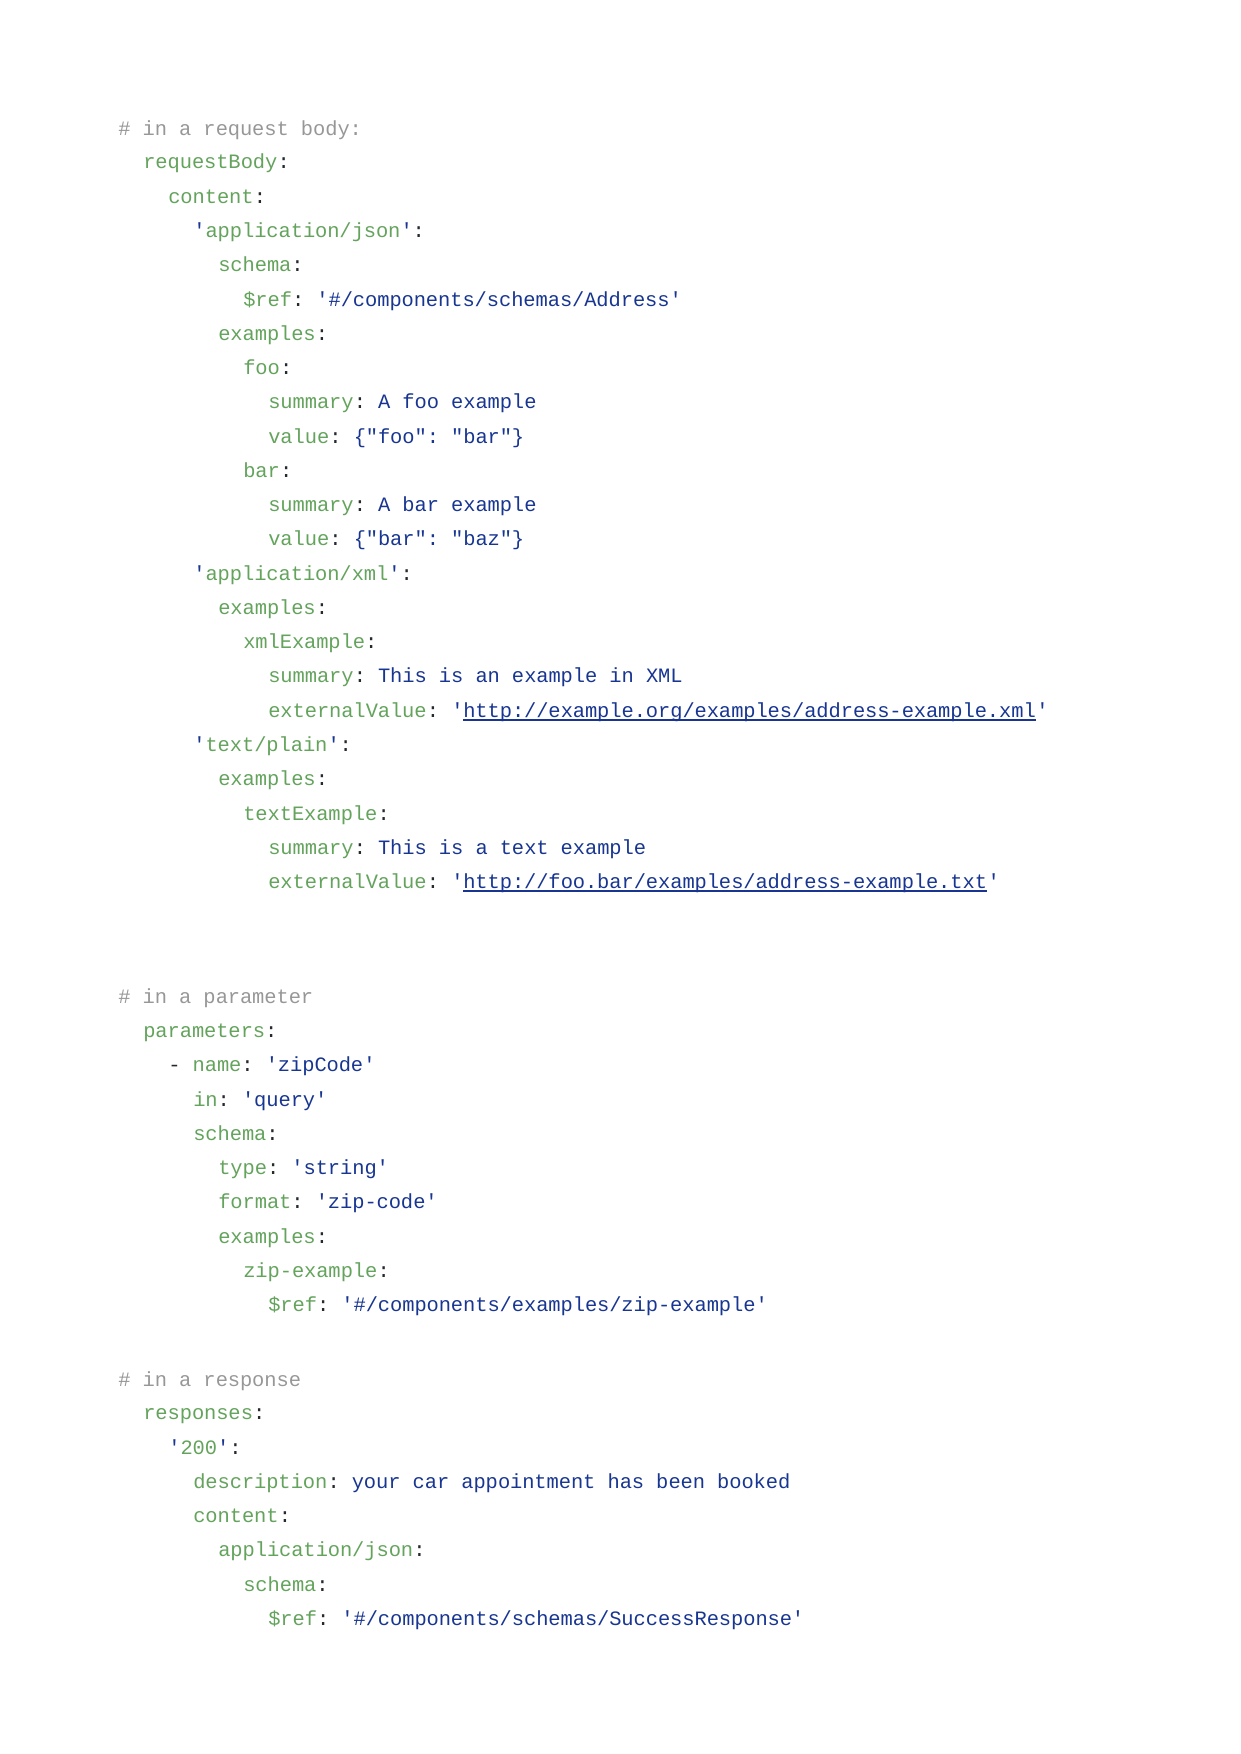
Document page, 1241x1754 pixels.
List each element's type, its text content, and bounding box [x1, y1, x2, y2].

text value: {"foo": "bar"} [118, 426, 1122, 449]
text summary: A foo example [118, 391, 1122, 415]
text responses: [118, 1402, 1122, 1426]
text in: 'query' [118, 1088, 1122, 1112]
text description: your car appointment has been booked [118, 1471, 1122, 1494]
text summary: This is a text example [118, 837, 1122, 861]
text $ref: '#/components/examples/zip-example' [118, 1294, 1122, 1318]
text summary: This is an example in XML [118, 666, 1122, 689]
text examples: [118, 597, 1122, 621]
text textExample: [118, 803, 1122, 826]
text # in a request body: [118, 118, 1122, 141]
text $ref: '#/components/schemas/Address' [118, 288, 1122, 312]
text examples: [118, 1226, 1122, 1249]
text type: 'string' [118, 1157, 1122, 1181]
text 'application/xml': [118, 563, 1122, 586]
text xmlExample: [118, 631, 1122, 655]
text schema: [118, 1574, 1122, 1597]
text format: 'zip-code' [118, 1191, 1122, 1215]
text examples: [118, 768, 1122, 792]
text requestBody: [118, 151, 1122, 175]
text foo: [118, 357, 1122, 381]
text # in a response [118, 1369, 1122, 1392]
text 'text/plain': [118, 734, 1122, 758]
text externalValue: 'http://foo.bar/examples/address-example.txt' [118, 871, 1122, 895]
text - name: 'zipCode' [118, 1054, 1122, 1078]
text examples: [118, 323, 1122, 346]
text value: {"bar": "baz"} [118, 528, 1122, 552]
text zip-example: [118, 1260, 1122, 1283]
text externalValue: 'http://example.org/examples/address-example.xml' [118, 700, 1122, 723]
text content: [118, 186, 1122, 209]
text summary: A bar example [118, 494, 1122, 518]
text $ref: '#/components/schemas/SuccessResponse' [118, 1608, 1122, 1632]
text content: [118, 1505, 1122, 1529]
text '200': [118, 1437, 1122, 1460]
text schema: [118, 254, 1122, 278]
text parameters: [118, 1020, 1122, 1044]
text 'application/json': [118, 220, 1122, 244]
text # in a parameter [118, 987, 1122, 1010]
text bar: [118, 460, 1122, 483]
text schema: [118, 1123, 1122, 1146]
text application/json: [118, 1539, 1122, 1563]
